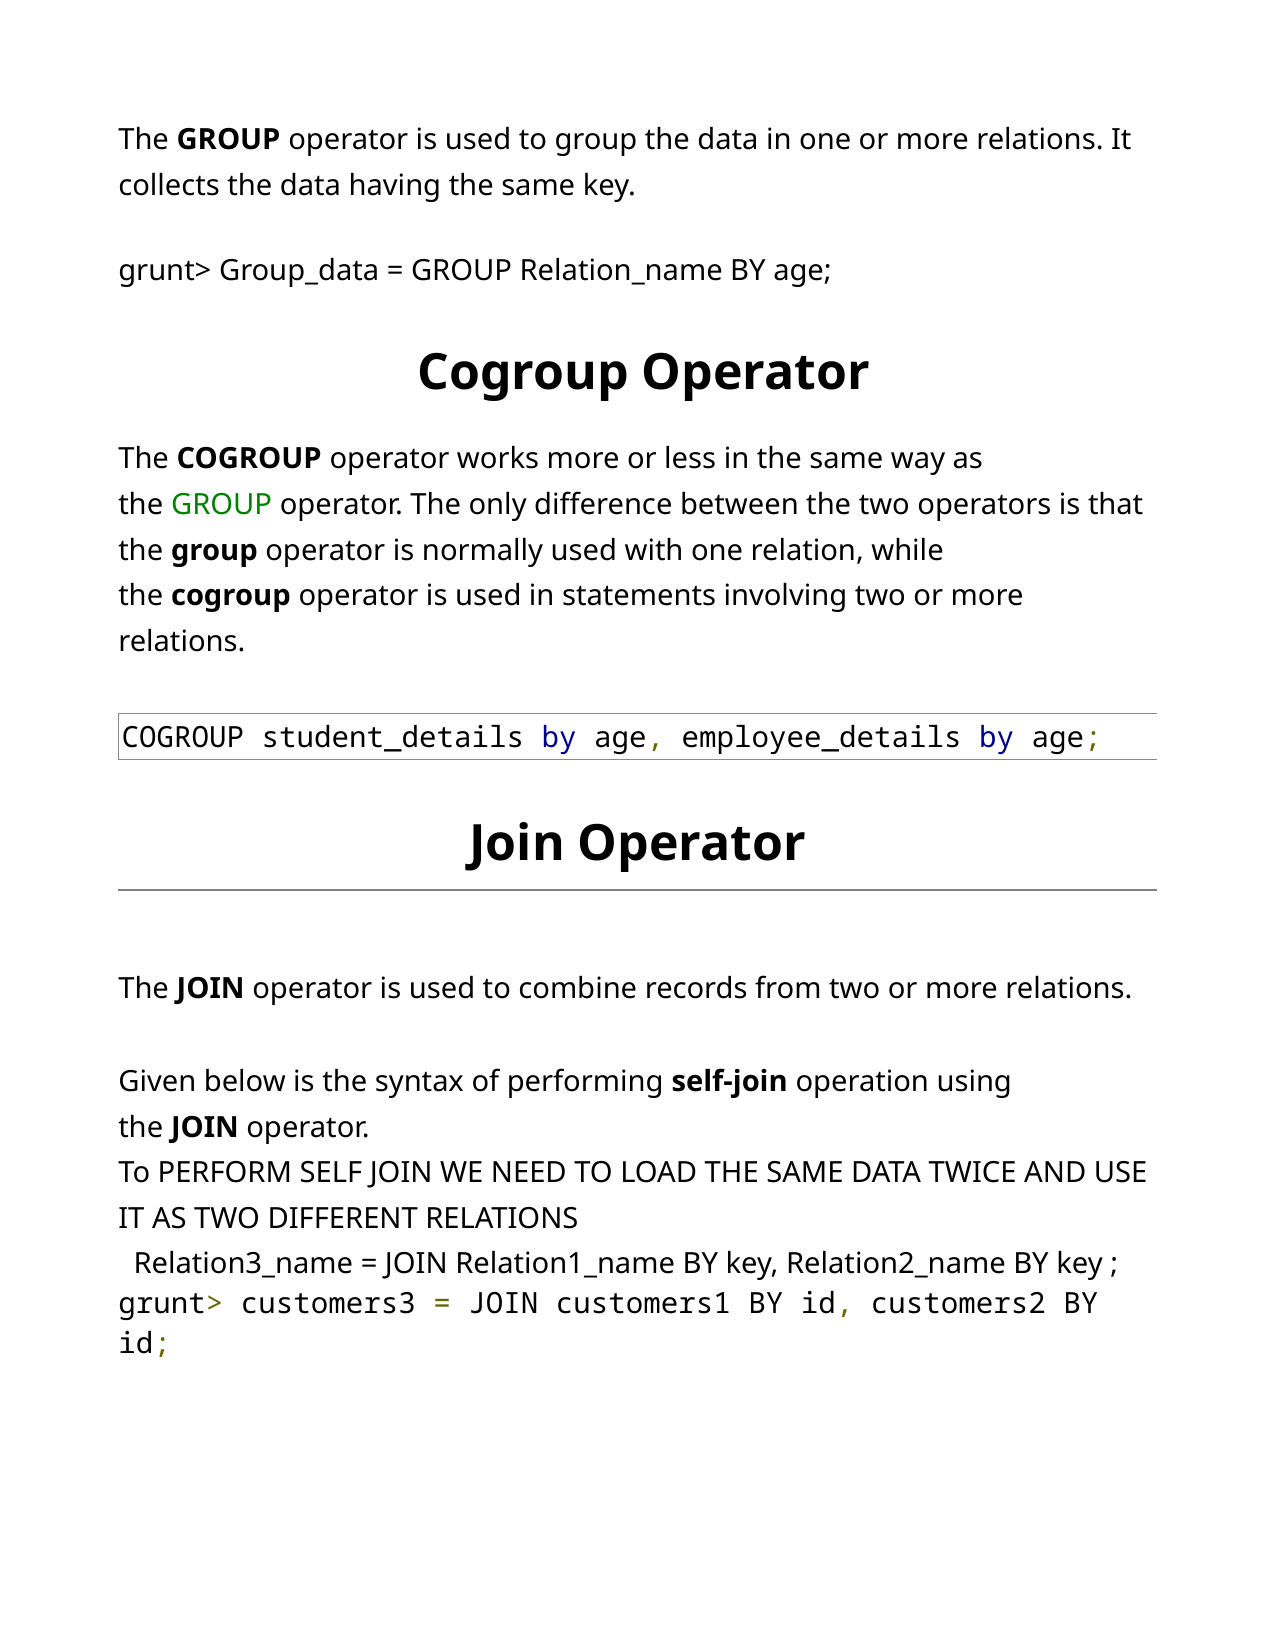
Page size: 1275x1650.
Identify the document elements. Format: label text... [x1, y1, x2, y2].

text The GROUP operator is used to group the data in one or more relations. It collects the data having the same key. [118, 118, 1157, 203]
text The JOIN operator is used to combine records from two or more relations. [118, 967, 1157, 1007]
text To PERFORM SELF JOIN WE NEED TO LOAD THE SAME DATA TWICE AND USE IT AS TWO DIFFERENT RELATIONS [118, 1151, 1157, 1237]
text The COGROUP operator works more or less in the same way as the GROUP operator. The only difference between the two operators is that the group operator is normally used with one relation, while the cogroup operator is used in statements involving two or more relations. [118, 437, 1157, 660]
text COGROUP student_details by age, employee_details by age; [119, 714, 1157, 759]
text grunt> Group_data = GROUP Relation_name BY age; [118, 249, 1157, 289]
text Relation3_name = JOIN Relation1_name BY key, Relation2_name BY key ; [118, 1243, 1157, 1282]
text grunt> customers3 = JOIN customers1 BY id, customers2 BY id; [118, 1282, 1157, 1362]
text Given below is the syntax of performing self-join operation using the JOIN operator. [118, 1060, 1157, 1146]
subtitle Cogroup Operator [118, 336, 1157, 404]
subtitle Join Operator [118, 807, 1157, 875]
